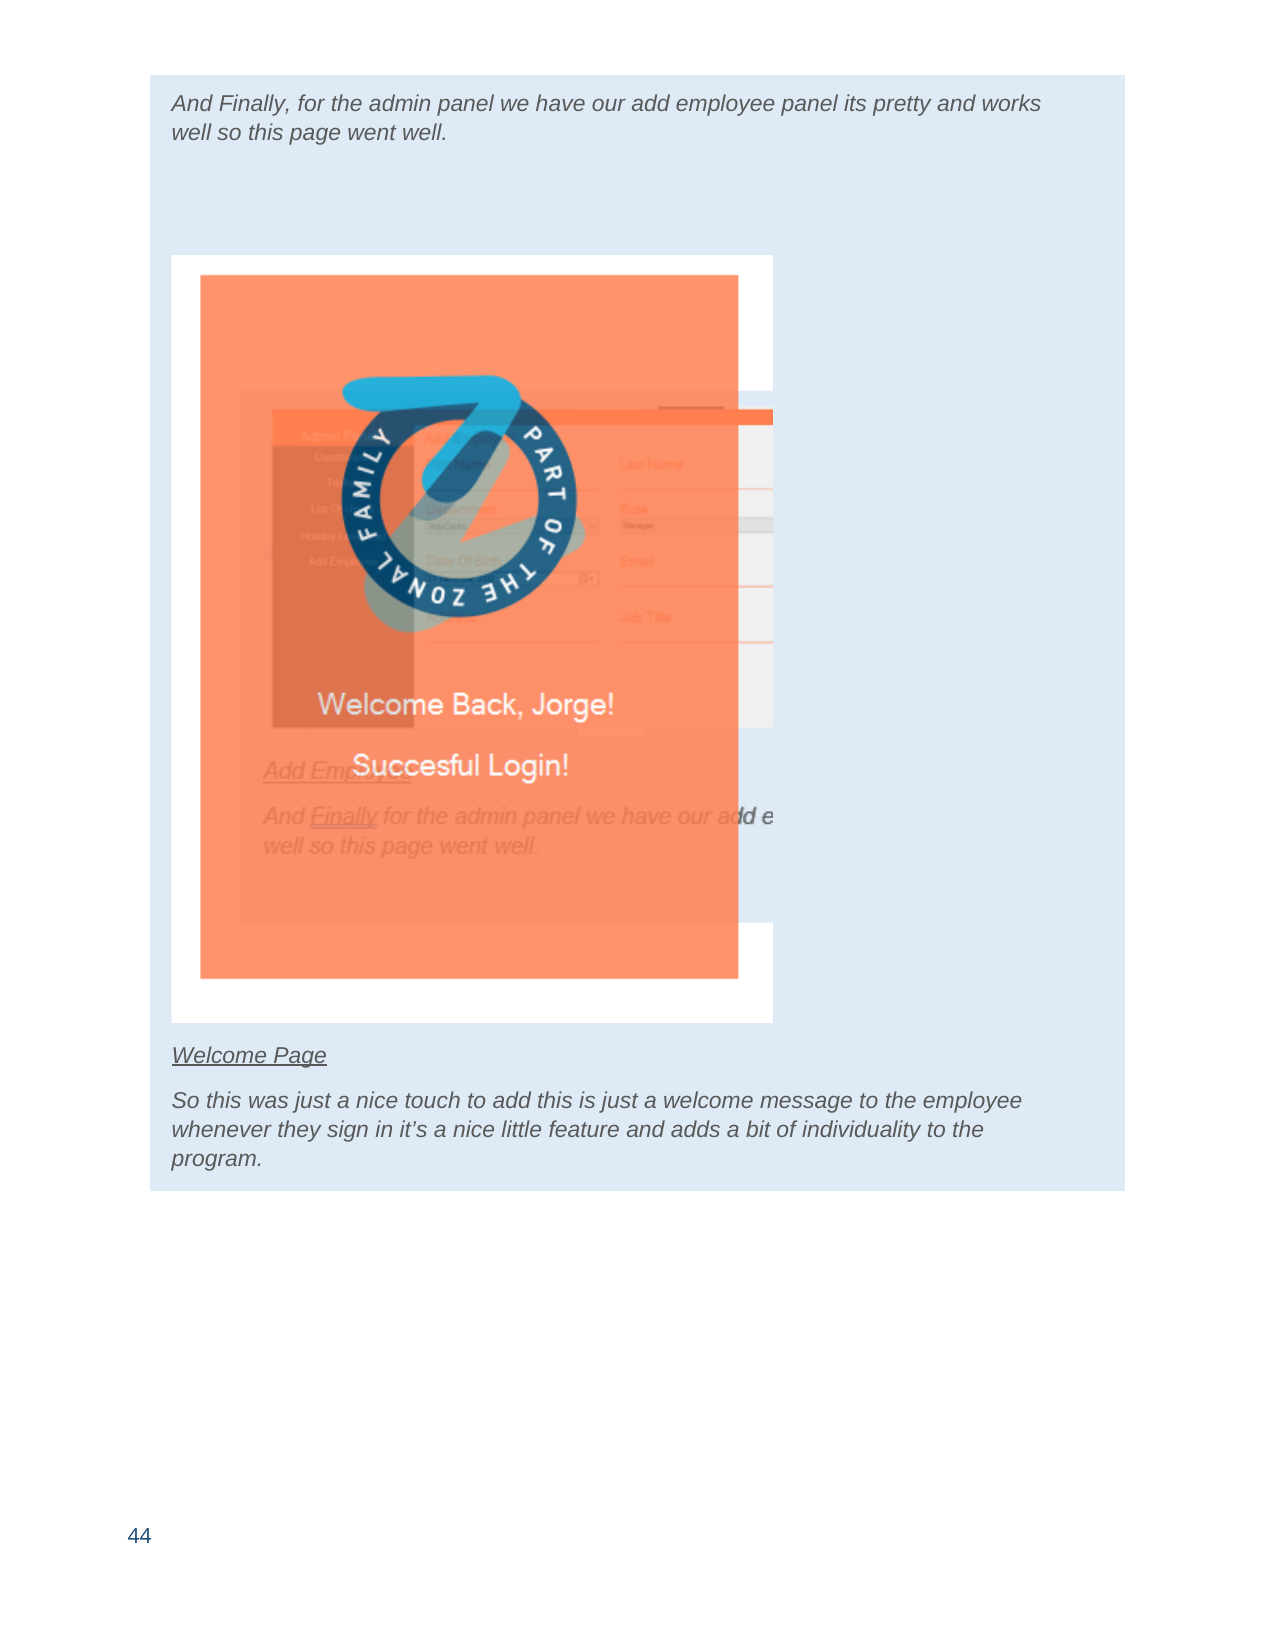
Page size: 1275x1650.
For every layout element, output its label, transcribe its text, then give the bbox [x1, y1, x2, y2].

table_header [150, 75, 171, 1191]
table_header And Finally, for the admin panel we have our add employee panel its pretty and works well so this page went well. Welcome Page So this was just a nice touch to add this is just a welcome message to the employee whenever they sign in it’s a nice little feature and adds a bit of individuality to the program. [171, 75, 1125, 1191]
